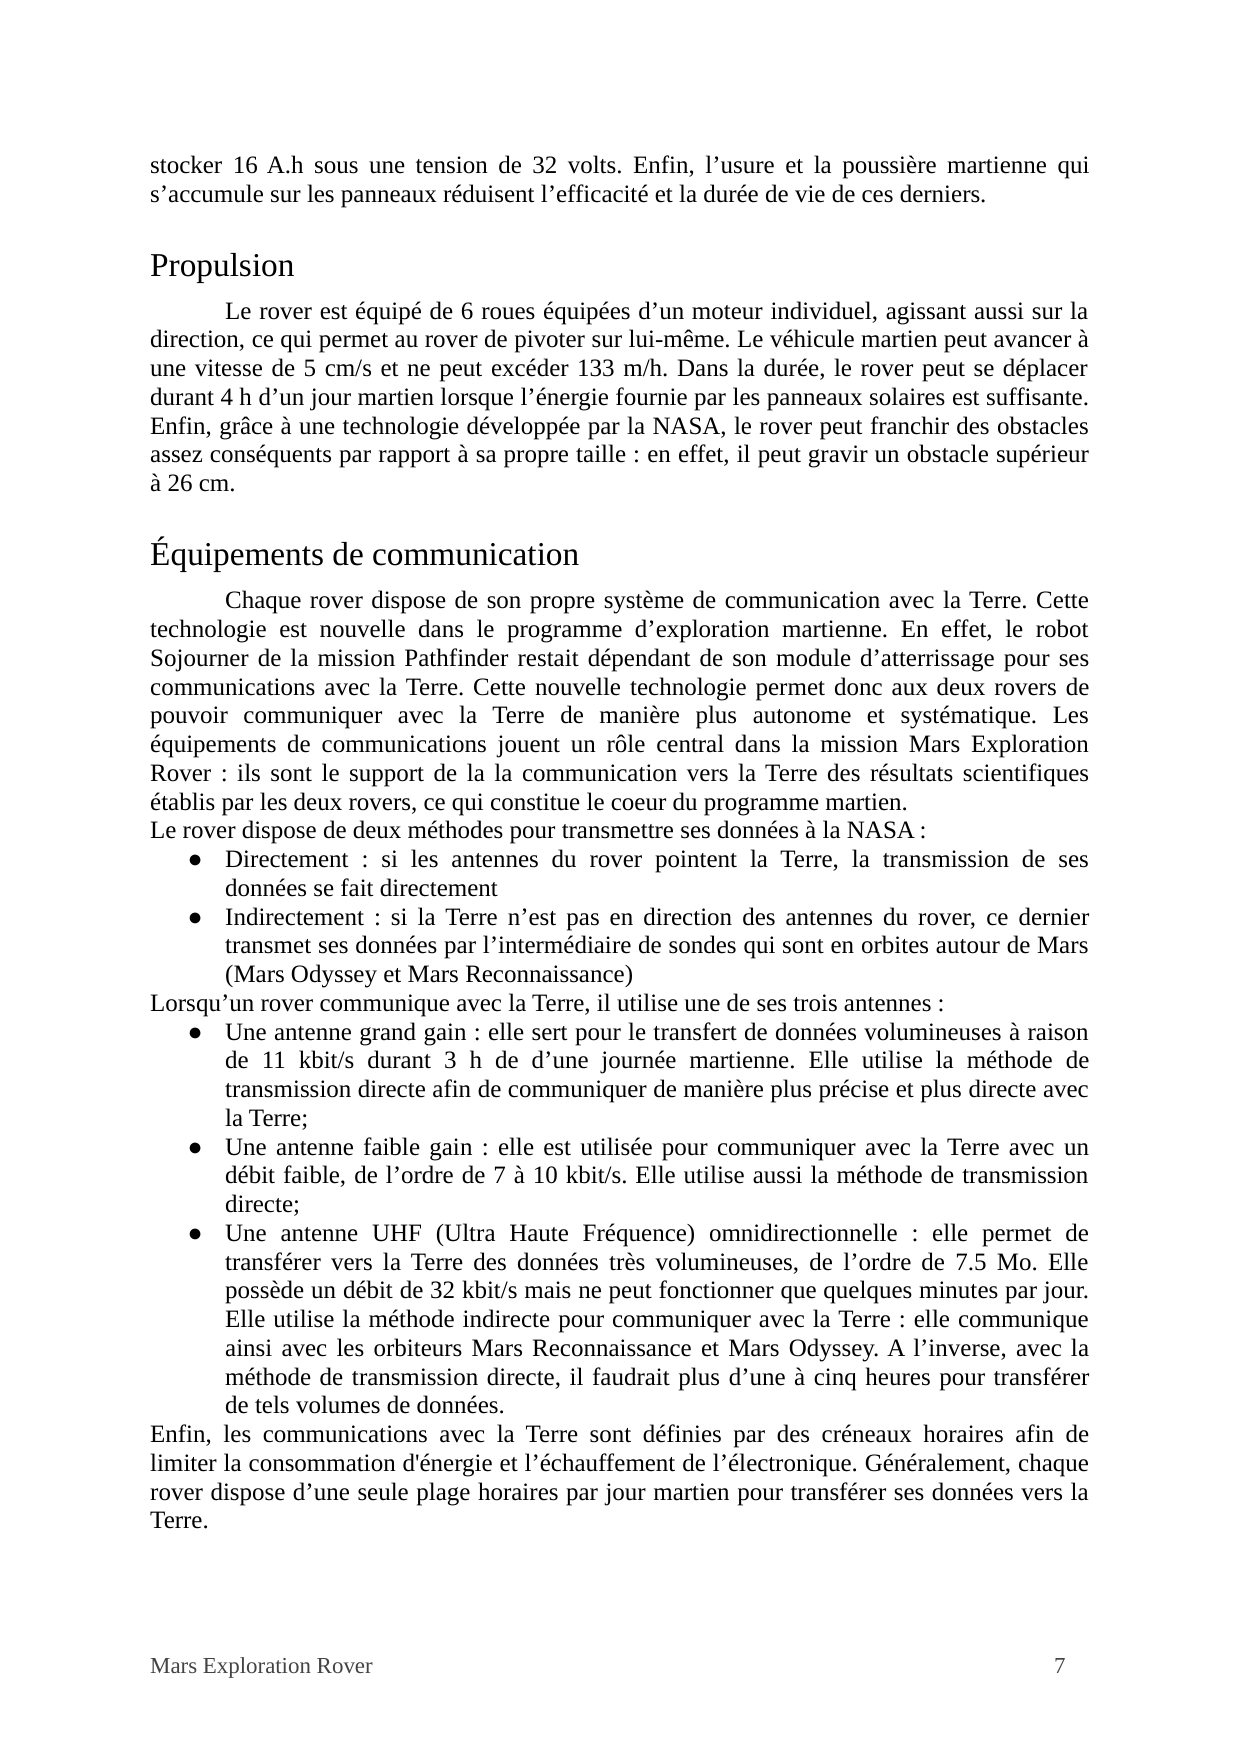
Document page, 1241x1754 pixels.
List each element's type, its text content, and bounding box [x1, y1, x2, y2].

list Indirectement : si la Terre n’est pas en direction des antennes du rover, ce dernier transmet ses données par l’intermédiaire de sondes qui sont en orbites autour de Mars (Mars Odyssey et Mars Reconnaissance) [187, 902, 1090, 988]
text Le rover dispose de deux méthodes pour transmettre ses données à la NASA : [150, 815, 1090, 844]
text Chaque rover dispose de son propre système de communication avec la Terre. Cette technologie est nouvelle dans le programme d’exploration martienne. En effet, le robot Sojourner de la mission Pathfinder restait dépendant de son module d’atterrissage pour ses communications avec la Terre. Cette nouvelle technologie permet donc aux deux rovers de pouvoir communiquer avec la Terre de manière plus autonome et systématique. Les équipements de communications jouent un rôle central dans la mission Mars Exploration Rover : ils sont le support de la la communication vers la Terre des résultats scientifiques établis par les deux rovers, ce qui constitue le coeur du programme martien. [150, 585, 1090, 815]
list Directement : si les antennes du rover pointent la Terre, la transmission de ses données se fait directement [187, 844, 1090, 902]
text Lorsqu’un rover communique avec la Terre, il utilise une de ses trois antennes : [150, 988, 1090, 1017]
list Une antenne grand gain : elle sert pour le transfert de données volumineuses à raison de 11 kbit/s durant 3 h de d’une journée martienne. Elle utilise la méthode de transmission directe afin de communiquer de manière plus précise et plus directe avec la Terre; [187, 1017, 1090, 1132]
subtitle Propulsion [150, 245, 1090, 283]
text Enfin, les communications avec la Terre sont définies par des créneaux horaires afin de limiter la consommation d'énergie et l’échauffement de l’électronique. Généralement, chaque rover dispose d’une seule plage horaires par jour martien pour transférer ses données vers la Terre. [150, 1419, 1090, 1534]
list Une antenne faible gain : elle est utilisée pour communiquer avec la Terre avec un débit faible, de l’ordre de 7 à 10 kbit/s. Elle utilise aussi la méthode de transmission directe; [187, 1132, 1090, 1218]
list Une antenne UHF (Ultra Haute Fréquence) omnidirectionnelle : elle permet de transférer vers la Terre des données très volumineuses, de l’ordre de 7.5 Mo. Elle possède un débit de 32 kbit/s mais ne peut fonctionner que quelques minutes par jour. Elle utilise la méthode indirecte pour communiquer avec la Terre : elle communique ainsi avec les orbiteurs Mars Reconnaissance et Mars Odyssey. A l’inverse, avec la méthode de transmission directe, il faudrait plus d’une à cinq heures pour transférer de tels volumes de données. [187, 1218, 1090, 1419]
text stocker 16 A.h sous une tension de 32 volts. Enfin, l’usure et la poussière martienne qui s’accumule sur les panneaux réduisent l’efficacité et la durée de vie de ces derniers. [150, 150, 1090, 207]
text Le rover est équipé de 6 roues équipées d’un moteur individuel, agissant aussi sur la direction, ce qui permet au rover de pivoter sur lui-même. Le véhicule martien peut avancer à une vitesse de 5 cm/s et ne peut excéder 133 m/h. Dans la durée, le rover peut se déplacer durant 4 h d’un jour martien lorsque l’énergie fournie par les panneaux solaires est suffisante. Enfin, grâce à une technologie développée par la NASA, le rover peut franchir des obstacles assez conséquents par rapport à sa propre taille : en effet, il peut gravir un obstacle supérieur à 26 cm. [150, 296, 1090, 497]
subtitle Équipements de communication [150, 534, 1090, 573]
